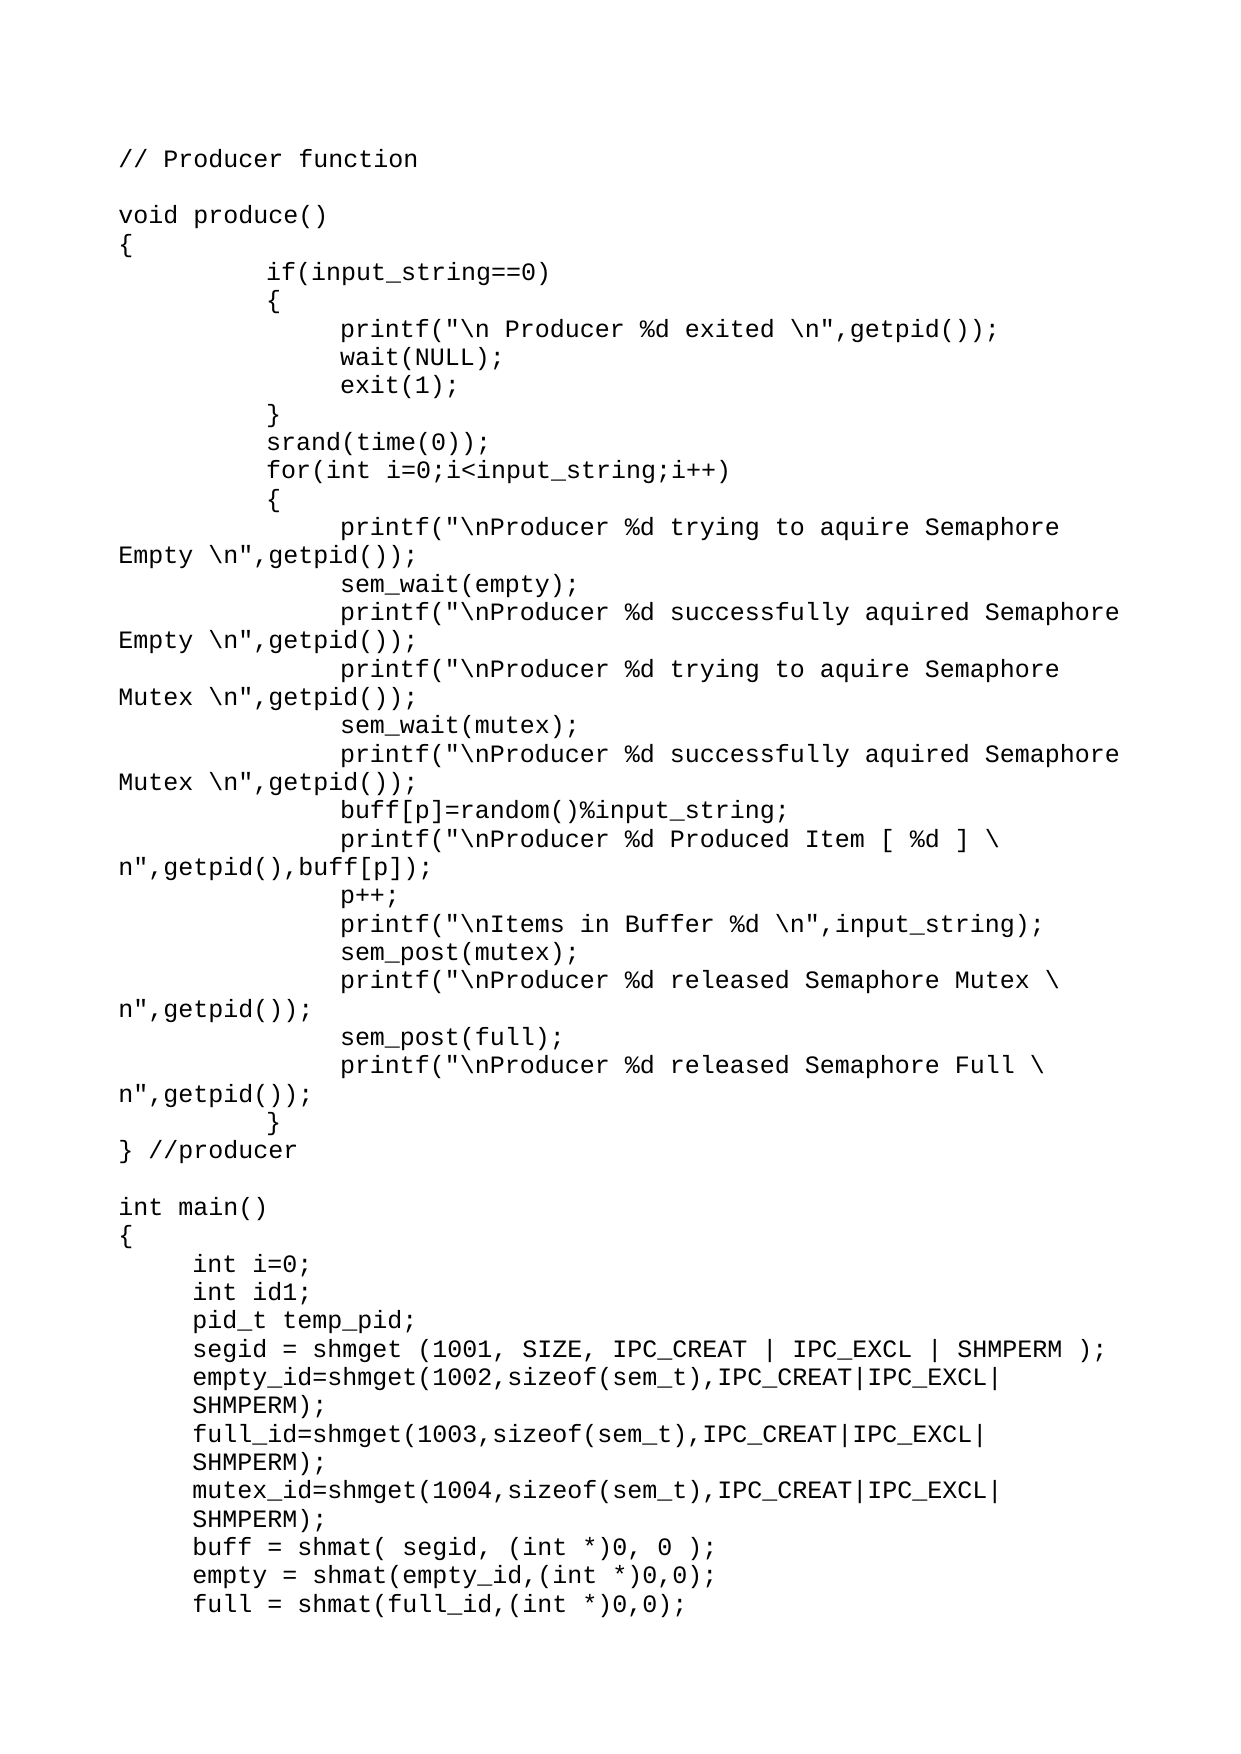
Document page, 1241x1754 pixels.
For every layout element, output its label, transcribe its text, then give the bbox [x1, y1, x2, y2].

text printf("\nProducer %d trying to aquire Semaphore Mutex \n",getpid()); [118, 656, 1122, 713]
text // Producer function [118, 146, 1122, 175]
text int id1; [118, 1280, 1122, 1308]
text empty_id=shmget(1002,sizeof(sem_t),IPC_CREAT|IPC_EXCL| [118, 1365, 1122, 1393]
text if(input_string==0) [118, 260, 1122, 288]
text sem_wait(empty); [118, 571, 1122, 600]
text } [118, 1110, 1122, 1138]
text printf("\nProducer %d released Semaphore Mutex \n",getpid()); [118, 968, 1122, 1025]
text SHMPERM); [118, 1450, 1122, 1478]
text SHMPERM); [118, 1393, 1122, 1421]
text } //producer [118, 1138, 1122, 1166]
text printf("\nProducer %d released Semaphore Full \n",getpid()); [118, 1053, 1122, 1110]
text mutex_id=shmget(1004,sizeof(sem_t),IPC_CREAT|IPC_EXCL| [118, 1478, 1122, 1506]
text printf("\nProducer %d trying to aquire Semaphore Empty \n",getpid()); [118, 515, 1122, 571]
text segid = shmget (1001, SIZE, IPC_CREAT | IPC_EXCL | SHMPERM ); [118, 1336, 1122, 1365]
text int main() [118, 1195, 1122, 1223]
text sem_post(mutex); [118, 940, 1122, 968]
text exit(1); [118, 373, 1122, 401]
text sem_post(full); [118, 1025, 1122, 1053]
text { [118, 231, 1122, 260]
text sem_wait(mutex); [118, 713, 1122, 741]
text printf("\nProducer %d successfully aquired Semaphore Mutex \n",getpid()); [118, 741, 1122, 798]
text empty = shmat(empty_id,(int *)0,0); [118, 1563, 1122, 1591]
text { [118, 288, 1122, 316]
text buff = shmat( segid, (int *)0, 0 ); [118, 1535, 1122, 1563]
text int i=0; [118, 1251, 1122, 1280]
text buff[p]=random()%input_string; [118, 798, 1122, 826]
text full = shmat(full_id,(int *)0,0); [118, 1591, 1122, 1620]
text { [118, 486, 1122, 515]
text full_id=shmget(1003,sizeof(sem_t),IPC_CREAT|IPC_EXCL| [118, 1421, 1122, 1450]
text printf("\nProducer %d successfully aquired Semaphore Empty \n",getpid()); [118, 600, 1122, 656]
text SHMPERM); [118, 1506, 1122, 1535]
text for(int i=0;i<input_string;i++) [118, 458, 1122, 486]
text } [118, 401, 1122, 430]
text p++; [118, 883, 1122, 911]
text { [118, 1223, 1122, 1251]
text srand(time(0)); [118, 430, 1122, 458]
text void produce() [118, 203, 1122, 231]
text pid_t temp_pid; [118, 1308, 1122, 1336]
text printf("\nProducer %d Produced Item [ %d ] \n",getpid(),buff[p]); [118, 826, 1122, 883]
text printf("\nItems in Buffer %d \n",input_string); [118, 911, 1122, 940]
text printf("\n Producer %d exited \n",getpid()); [118, 316, 1122, 345]
text wait(NULL); [118, 345, 1122, 373]
